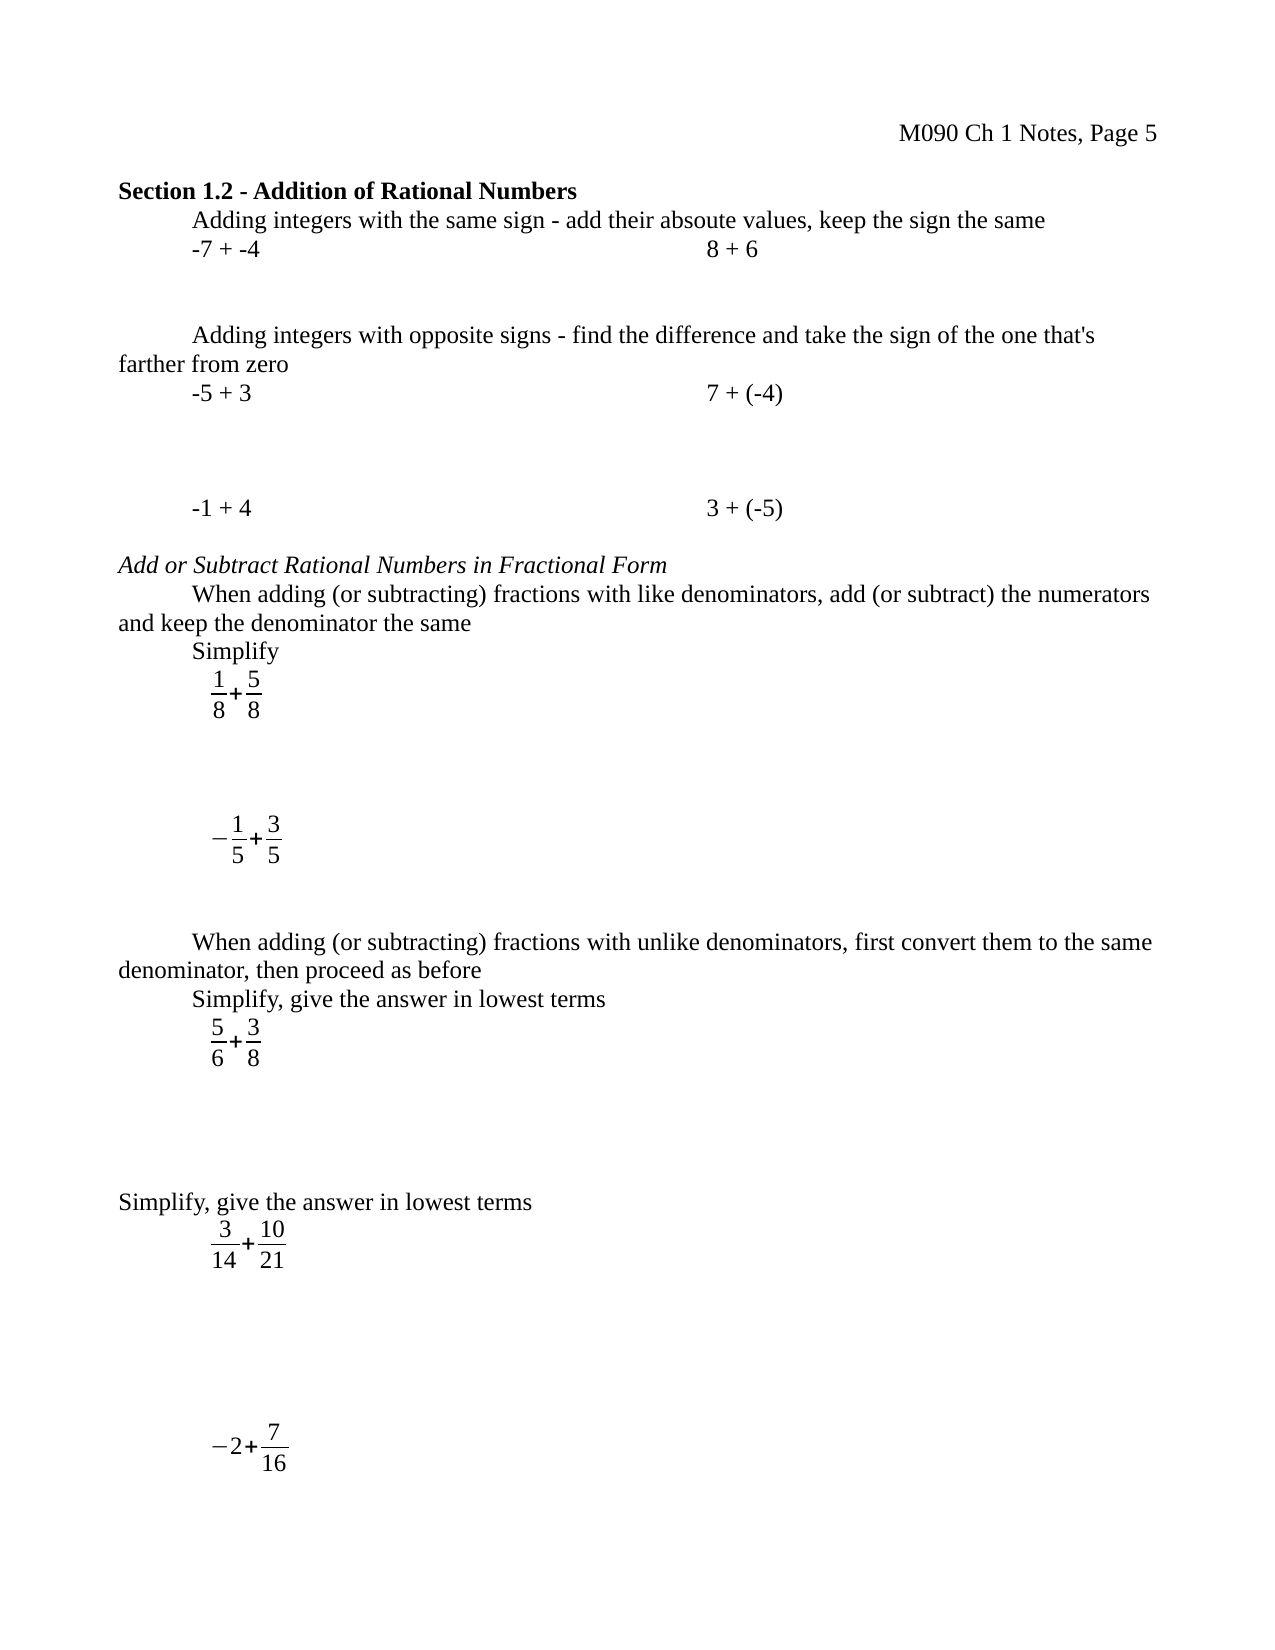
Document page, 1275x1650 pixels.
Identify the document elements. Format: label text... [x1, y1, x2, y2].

text Section 1.2 - Addition of Rational Numbers [118, 176, 1157, 205]
text -7 + -4 8 + 6 [118, 234, 1157, 263]
text Simplify, give the answer in lowest terms [118, 1187, 1157, 1216]
text -1 + 4 3 + (-5) [118, 493, 1157, 521]
text -5 + 3 7 + (-4) [118, 378, 1157, 406]
text When adding (or subtracting) fractions with like denominators, add (or subtract) the numerators and keep the denominator the same [118, 579, 1157, 636]
text Simplify, give the answer in lowest terms [118, 984, 1157, 1013]
text Add or Subtract Rational Numbers in Fractional Form [118, 550, 1157, 579]
text When adding (or subtracting) fractions with unlike denominators, first convert them to the same denominator, then proceed as before [118, 927, 1157, 984]
text Simplify [118, 636, 1157, 665]
text Adding integers with opposite signs - find the difference and take the sign of the one that's farther from zero [118, 320, 1157, 378]
text Adding integers with the same sign - add their absoute values, keep the sign the same [118, 205, 1157, 234]
